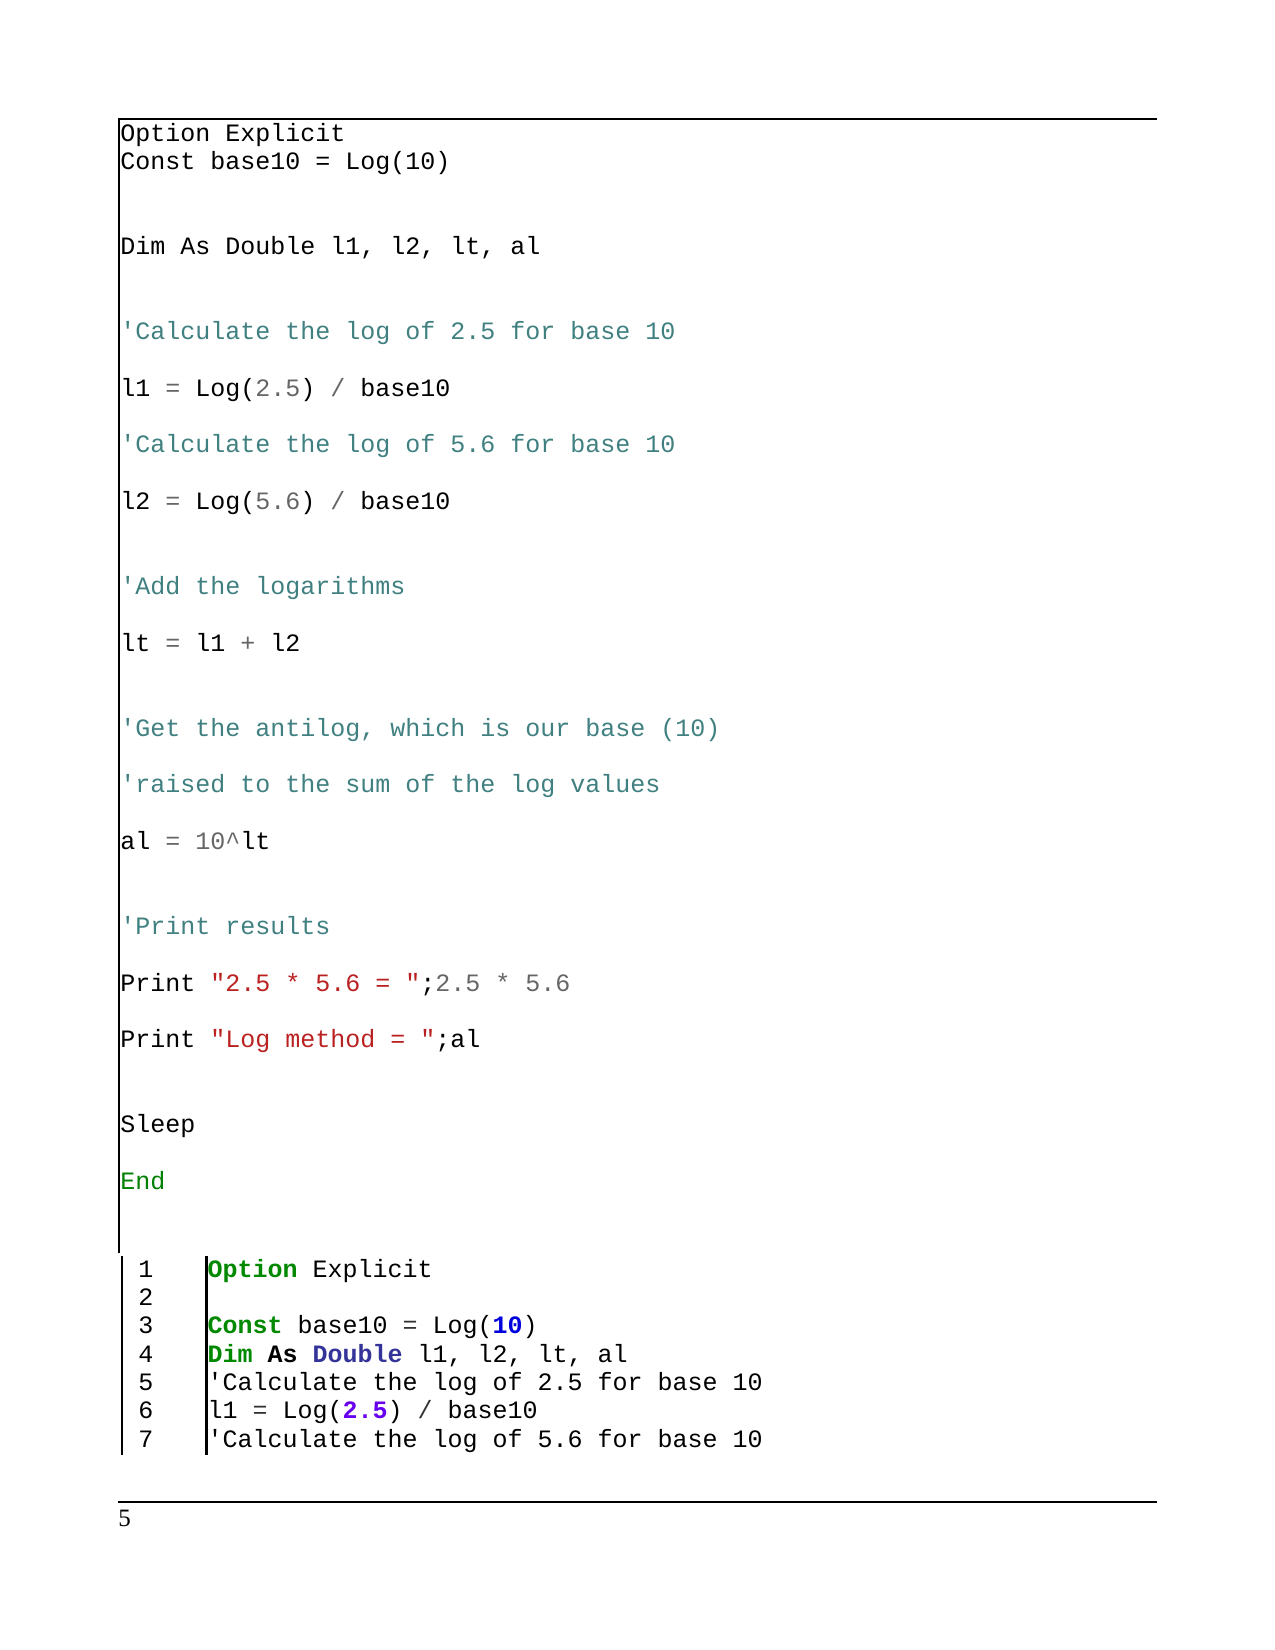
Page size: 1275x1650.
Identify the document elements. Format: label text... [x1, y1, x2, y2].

text al = 10^lt [120, 828, 1157, 857]
text l1 = Log(2.5) / base10 [120, 375, 1157, 403]
text 'Calculate the log of 5.6 for base 10 [120, 432, 1157, 460]
text l2 = Log(5.6) / base10 [120, 488, 1157, 517]
text Const base10 = Log(10) [120, 148, 1157, 177]
text 'Get the antilog, which is our base (10) [120, 715, 1157, 743]
text Sleep [120, 1112, 1157, 1140]
text 'raised to the sum of the log values [120, 772, 1157, 800]
text 'Print results [120, 913, 1157, 942]
text Dim As Double l1, l2, lt, al [120, 233, 1157, 262]
text Option Explicit [120, 120, 1157, 148]
text 'Add the logarithms [120, 573, 1157, 602]
text Print "Log method = ";al [120, 1027, 1157, 1055]
text 'Calculate the log of 2.5 for base 10 [120, 318, 1157, 347]
text Print "2.5 * 5.6 = ";2.5 * 5.6 [120, 970, 1157, 998]
table_header 1 2 3 4 5 6 7 [118, 1254, 202, 1458]
text End [120, 1168, 1157, 1197]
table_header Option Explicit Const base10 = Log(10) Dim As Double l1, l2, lt, al 'Calculate the log of 2.5 for base 10 l1 = Log(2.5) / base10 'Calculate the log of 5.6 for base 10 [203, 1254, 896, 1458]
text lt = l1 + l2 [120, 630, 1157, 658]
